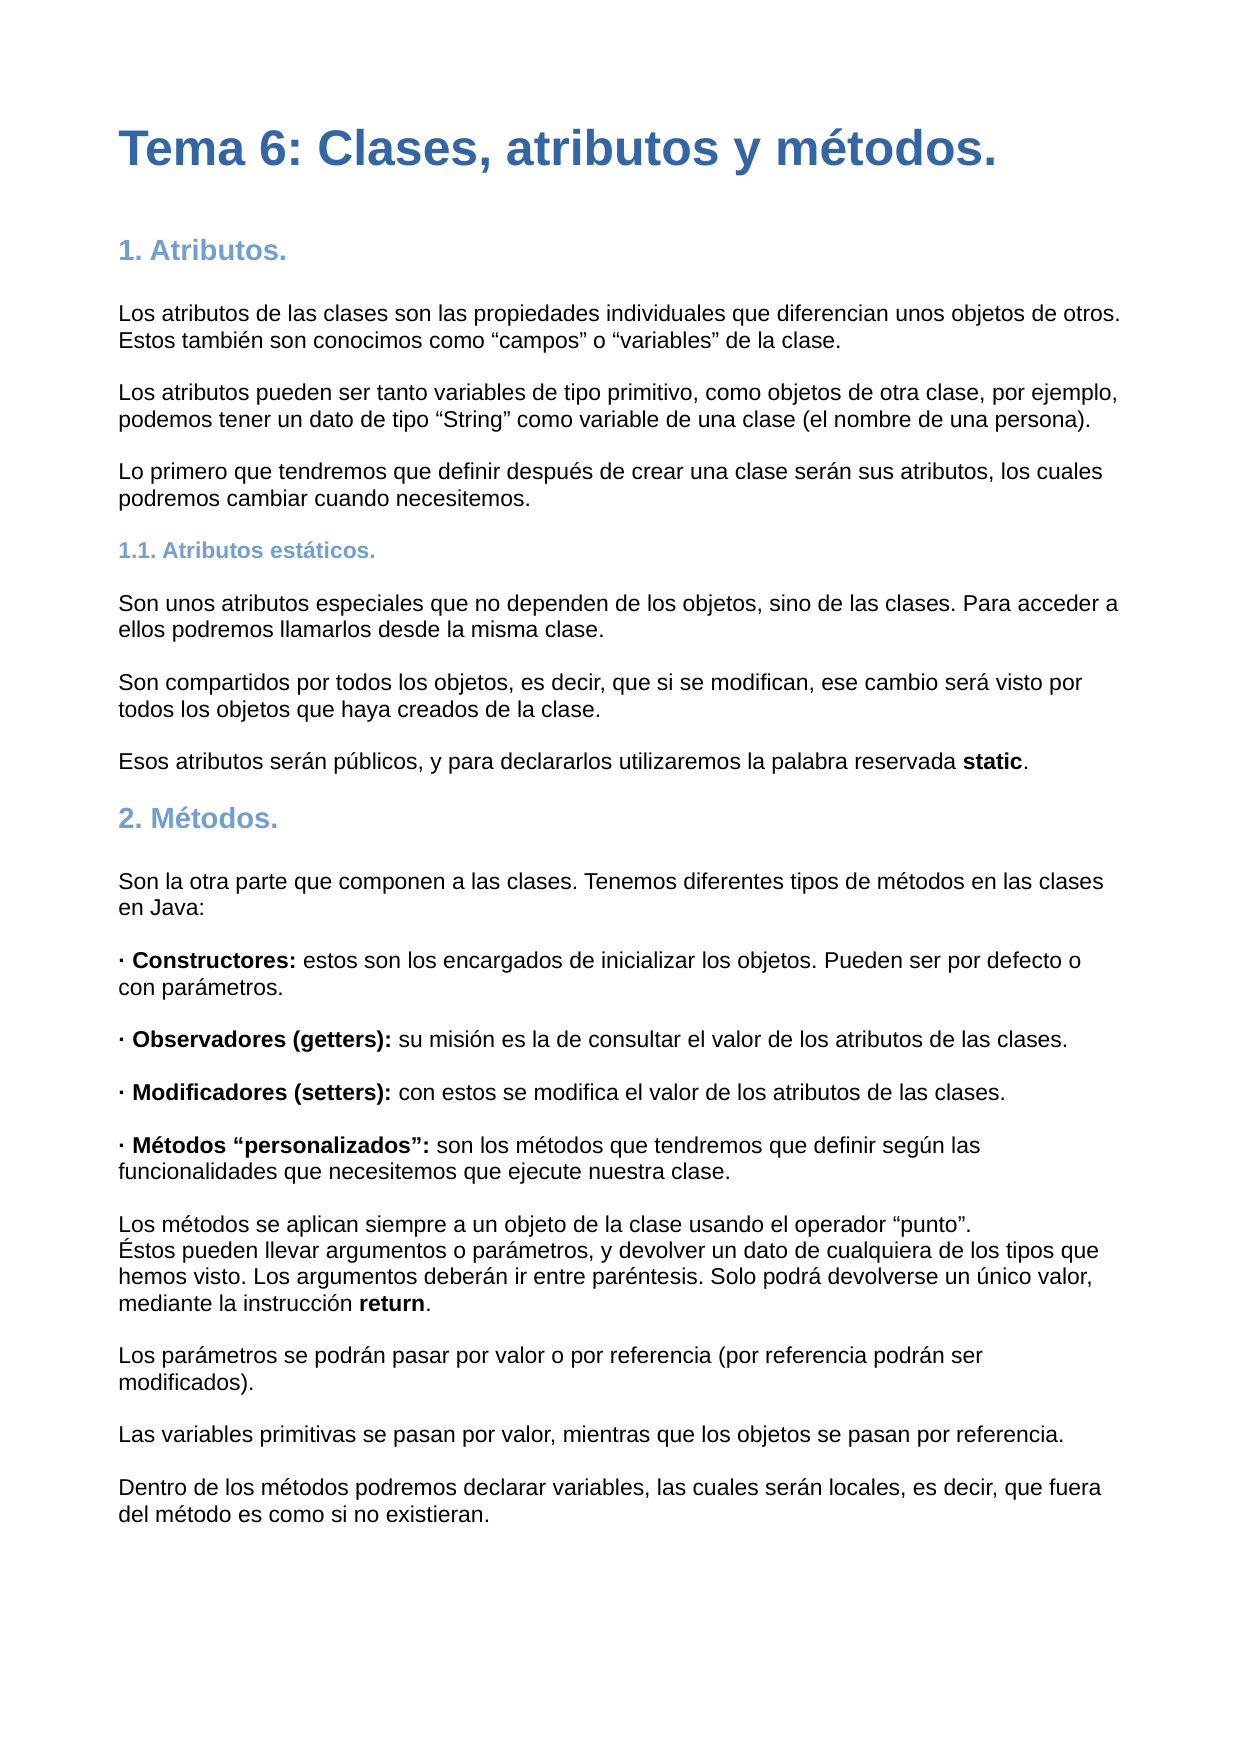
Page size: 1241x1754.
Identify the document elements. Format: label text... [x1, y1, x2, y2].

text 2. Métodos. [118, 801, 1122, 834]
text Los métodos se aplican siempre a un objeto de la clase usando el operador “punto”. [118, 1211, 1122, 1237]
text · Constructores: estos son los encargados de inicializar los objetos. Pueden ser por defecto o con parámetros. [118, 947, 1122, 1000]
text Son compartidos por todos los objetos, es decir, que si se modifican, ese cambio será visto por todos los objetos que haya creados de la clase. [118, 669, 1122, 722]
text Los atributos pueden ser tanto variables de tipo primitivo, como objetos de otra clase, por ejemplo, podemos tener un dato de tipo “String” como variable de una clase (el nombre de una persona). [118, 379, 1122, 432]
text · Métodos “personalizados”: son los métodos que tendremos que definir según las funcionalidades que necesitemos que ejecute nuestra clase. [118, 1132, 1122, 1184]
text Los atributos de las clases son las propiedades individuales que diferencian unos objetos de otros. Estos también son conocimos como “campos” o “variables” de la clase. [118, 300, 1122, 353]
text 1. Atributos. [118, 233, 1122, 267]
text 1.1. Atributos estáticos. [118, 537, 1122, 564]
text Esos atributos serán públicos, y para declararlos utilizaremos la palabra reservada static. [118, 748, 1122, 774]
text Las variables primitivas se pasan por valor, mientras que los objetos se pasan por referencia. [118, 1421, 1122, 1448]
text Los parámetros se podrán pasar por valor o por referencia (por referencia podrán ser modificados). [118, 1342, 1122, 1395]
text Tema 6: Clases, atributos y métodos. [118, 118, 1122, 176]
text Dentro de los métodos podremos declarar variables, las cuales serán locales, es decir, que fuera del método es como si no existieran. [118, 1474, 1122, 1527]
text Lo primero que tendremos que definir después de crear una clase serán sus atributos, los cuales podremos cambiar cuando necesitemos. [118, 458, 1122, 511]
text Son la otra parte que componen a las clases. Tenemos diferentes tipos de métodos en las clases en Java: [118, 868, 1122, 921]
text · Observadores (getters): su misión es la de consultar el valor de los atributos de las clases. [118, 1026, 1122, 1052]
text Éstos pueden llevar argumentos o parámetros, y devolver un dato de cualquiera de los tipos que hemos visto. Los argumentos deberán ir entre paréntesis. Solo podrá devolverse un único valor, mediante la instrucción return. [118, 1237, 1122, 1316]
text · Modificadores (setters): con estos se modifica el valor de los atributos de las clases. [118, 1079, 1122, 1105]
text Son unos atributos especiales que no dependen de los objetos, sino de las clases. Para acceder a ellos podremos llamarlos desde la misma clase. [118, 590, 1122, 643]
